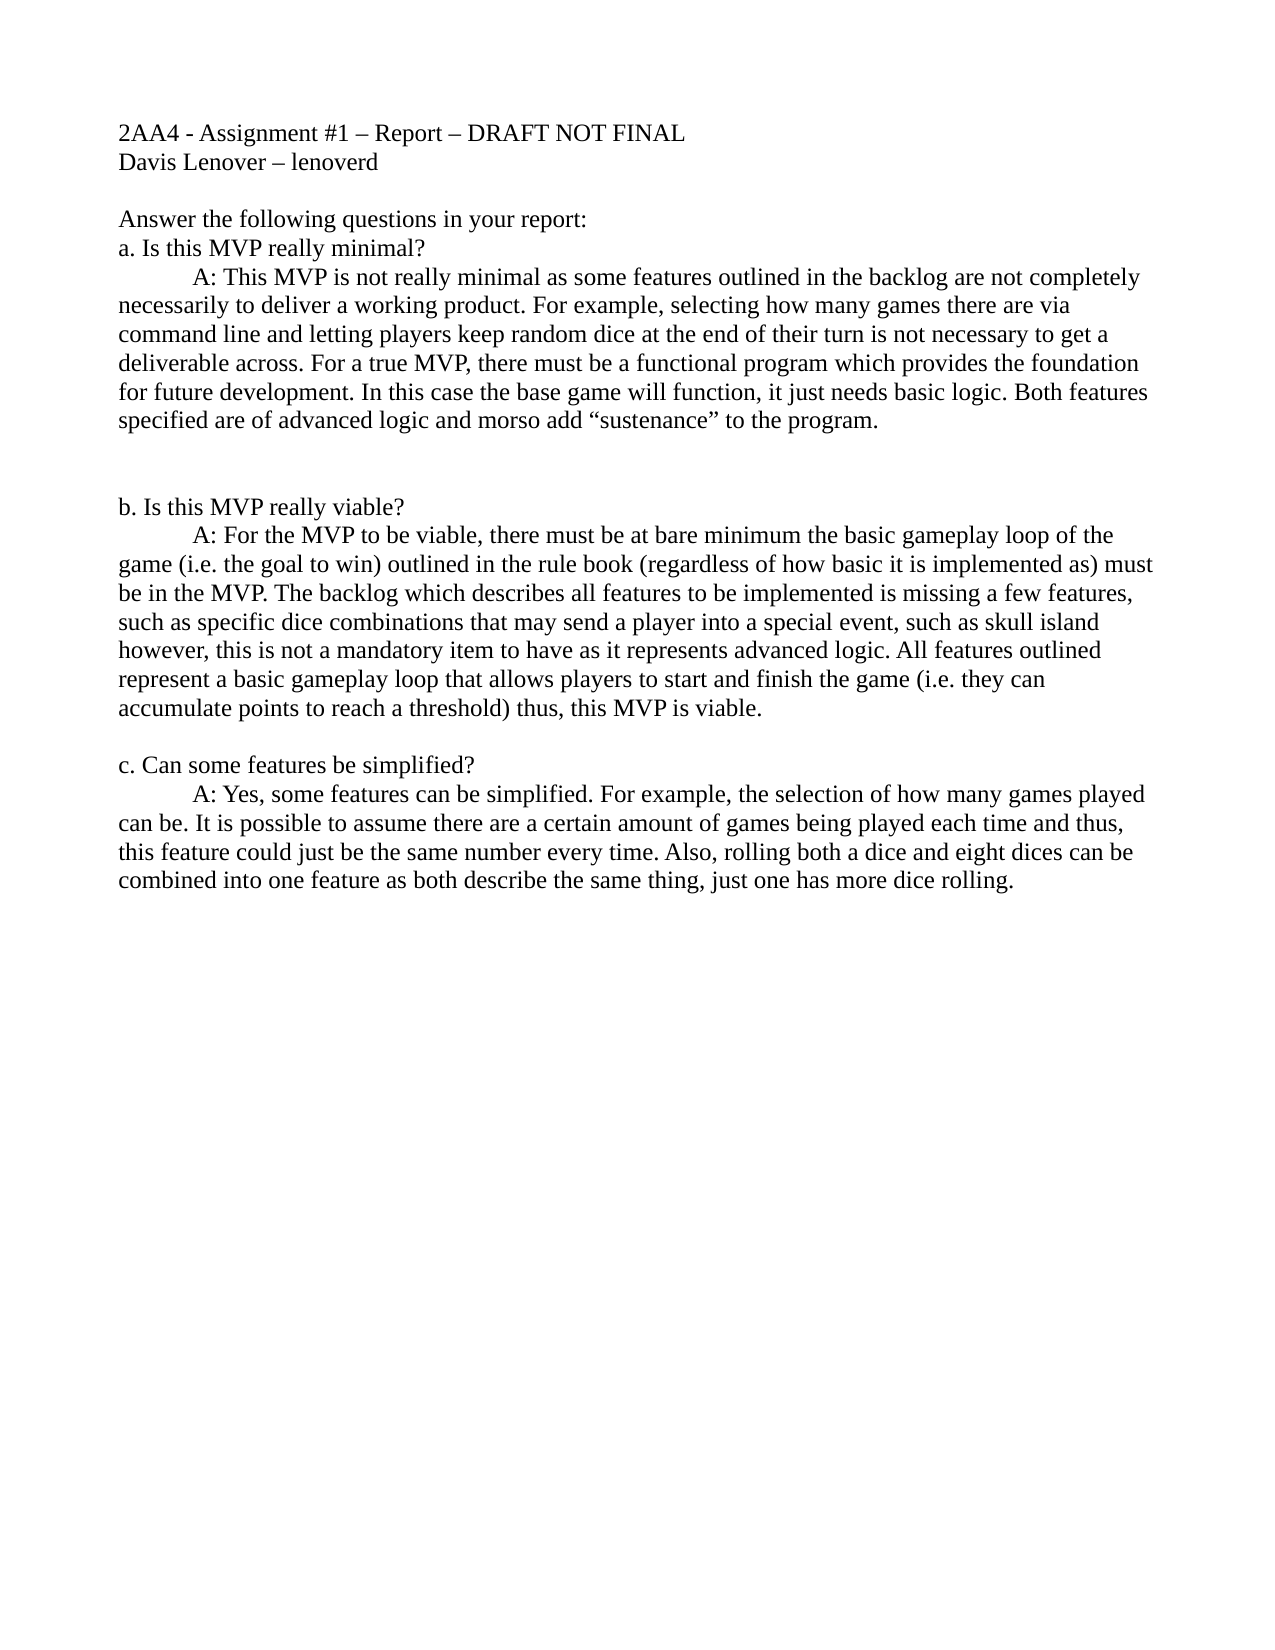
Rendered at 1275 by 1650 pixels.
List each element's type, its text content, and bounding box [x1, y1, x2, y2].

text 2AA4 - Assignment #1 – Report – DRAFT NOT FINAL [118, 118, 1157, 147]
text Davis Lenover – lenoverd [118, 147, 1157, 176]
text b. Is this MVP really viable? [118, 492, 1157, 521]
text a. Is this MVP really minimal? [118, 233, 1157, 262]
text A: For the MVP to be viable, there must be at bare minimum the basic gameplay loop of the game (i.e. the goal to win) outlined in the rule book (regardless of how basic it is implemented as) must be in the MVP. The backlog which describes all features to be implemented is missing a few features, such as specific dice combinations that may send a player into a special event, such as skull island however, this is not a mandatory item to have as it represents advanced logic. All features outlined represent a basic gameplay loop that allows players to start and finish the game (i.e. they can accumulate points to reach a threshold) thus, this MVP is viable. [118, 521, 1157, 722]
text A: Yes, some features can be simplified. For example, the selection of how many games played can be. It is possible to assume there are a certain amount of games being played each time and thus, this feature could just be the same number every time. Also, rolling both a dice and eight dices can be combined into one feature as both describe the same thing, just one has more dice rolling. [118, 779, 1157, 894]
text Answer the following questions in your report: [118, 204, 1157, 233]
text c. Can some features be simplified? [118, 751, 1157, 779]
text A: This MVP is not really minimal as some features outlined in the backlog are not completely necessarily to deliver a working product. For example, selecting how many games there are via command line and letting players keep random dice at the end of their turn is not necessary to get a deliverable across. For a true MVP, there must be a functional program which provides the foundation for future development. In this case the base game will function, it just needs basic logic. Both features specified are of advanced logic and morso add “sustenance” to the program. [118, 262, 1157, 434]
